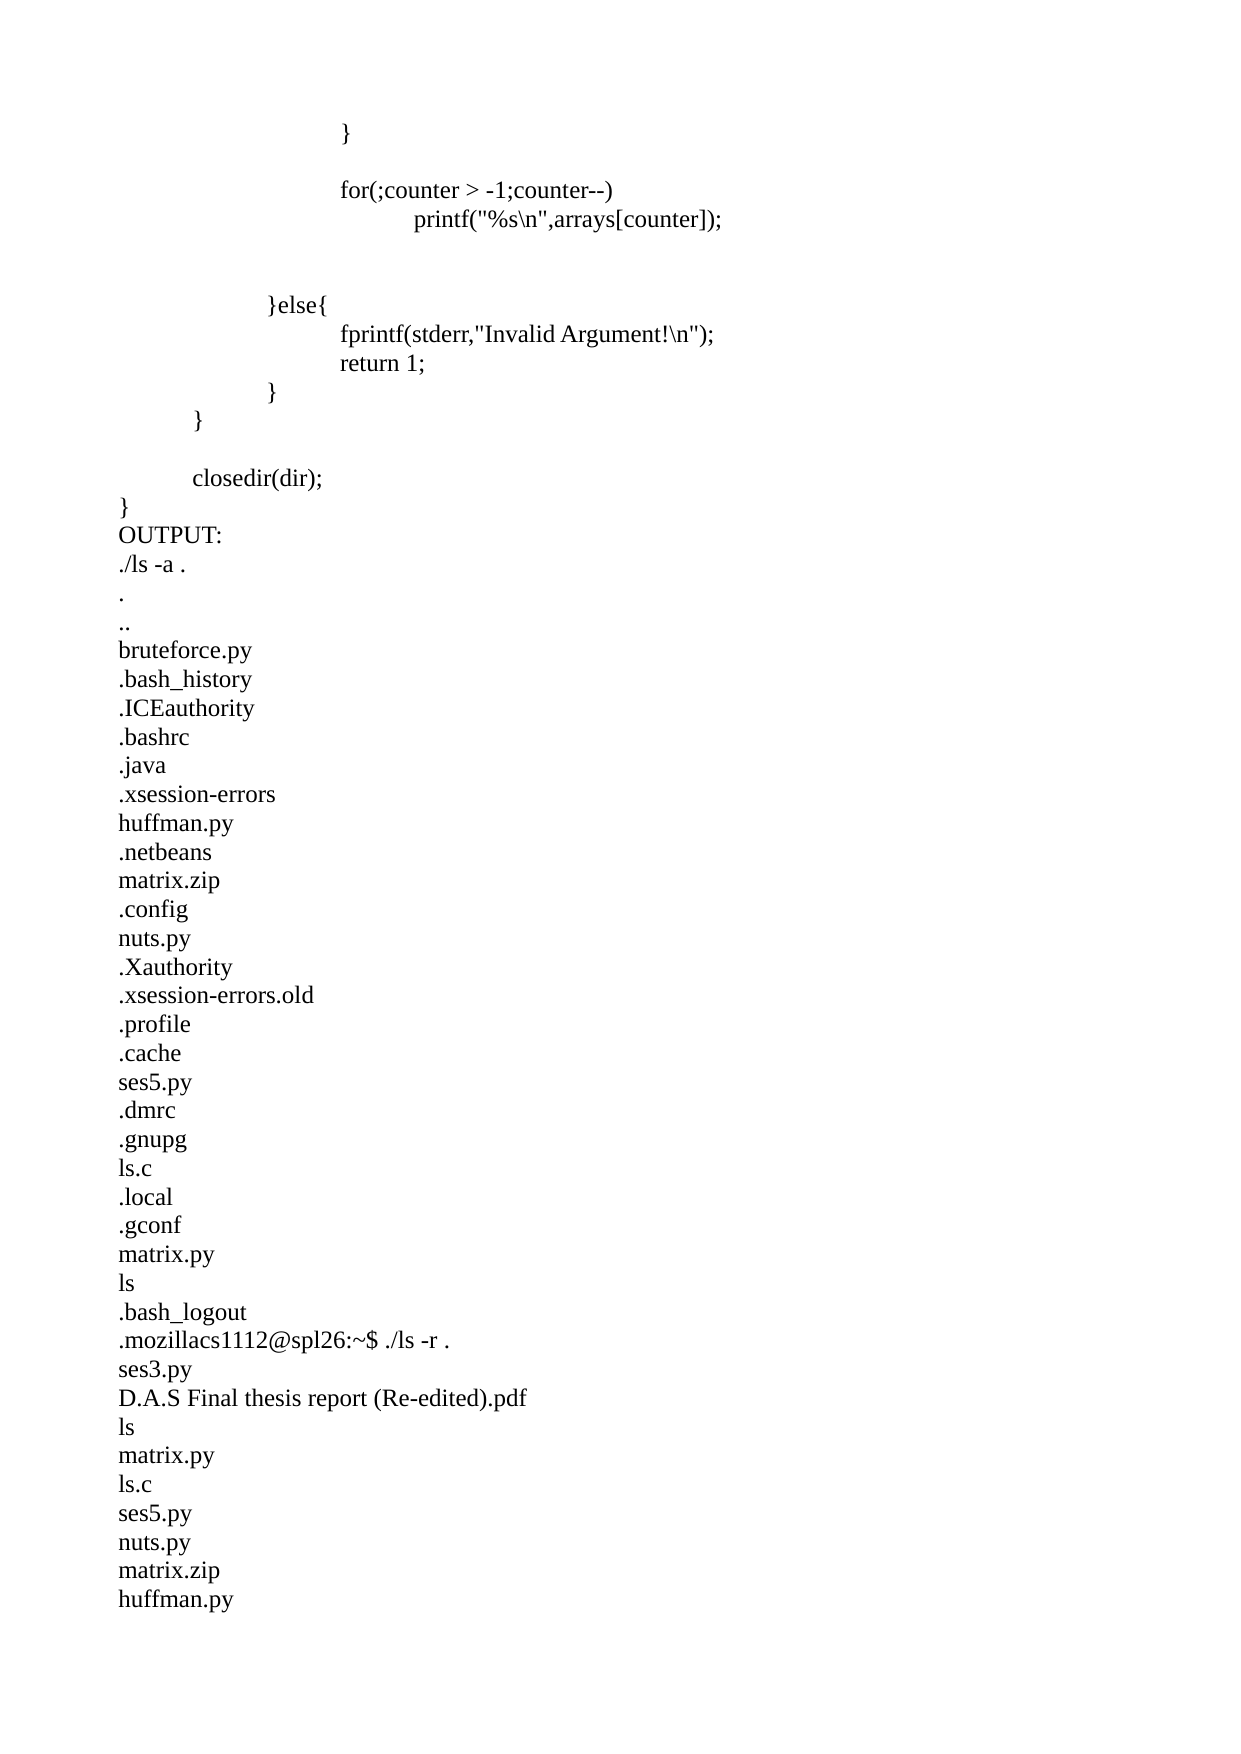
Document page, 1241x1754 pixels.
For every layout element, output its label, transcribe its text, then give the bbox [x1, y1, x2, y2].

text bruteforce.py [118, 636, 1122, 664]
text matrix.zip [118, 866, 1122, 894]
text .xsession-errors [118, 779, 1122, 808]
text .gnupg [118, 1124, 1122, 1153]
text nuts.py [118, 923, 1122, 952]
text .gconf [118, 1211, 1122, 1239]
text } [118, 492, 1122, 521]
text .dmrc [118, 1096, 1122, 1124]
text .cache [118, 1038, 1122, 1067]
text .local [118, 1182, 1122, 1211]
text for(;counter > -1;counter--) [118, 176, 1122, 204]
text ./ls -a . [118, 549, 1122, 578]
text huffman.py [118, 1584, 1122, 1613]
text ses3.py [118, 1354, 1122, 1383]
text ls.c [118, 1153, 1122, 1182]
text .profile [118, 1009, 1122, 1038]
text .config [118, 894, 1122, 923]
text D.A.S Final thesis report (Re-edited).pdf [118, 1383, 1122, 1412]
text } [118, 406, 1122, 434]
text } [118, 118, 1122, 147]
text .java [118, 751, 1122, 779]
text .bashrc [118, 722, 1122, 751]
text }else{ [118, 291, 1122, 319]
text .Xauthority [118, 952, 1122, 981]
text ses5.py [118, 1498, 1122, 1527]
text printf("%s\n",arrays[counter]); [118, 204, 1122, 233]
text matrix.py [118, 1441, 1122, 1469]
text .netbeans [118, 837, 1122, 866]
text return 1; [118, 348, 1122, 377]
text .xsession-errors.old [118, 981, 1122, 1009]
text .bash_history [118, 664, 1122, 693]
text . [118, 578, 1122, 607]
text OUTPUT: [118, 521, 1122, 549]
text .mozillacs1112@spl26:~$ ./ls -r . [118, 1326, 1122, 1354]
text nuts.py [118, 1527, 1122, 1556]
text .ICEauthority [118, 693, 1122, 722]
text } [118, 377, 1122, 406]
text .bash_logout [118, 1297, 1122, 1326]
text fprintf(stderr,"Invalid Argument!\n"); [118, 319, 1122, 348]
text ls [118, 1412, 1122, 1441]
text matrix.py [118, 1239, 1122, 1268]
text ls [118, 1268, 1122, 1297]
text matrix.zip [118, 1556, 1122, 1584]
text .. [118, 607, 1122, 636]
text ls.c [118, 1469, 1122, 1498]
text huffman.py [118, 808, 1122, 837]
text closedir(dir); [118, 463, 1122, 492]
text ses5.py [118, 1067, 1122, 1096]
